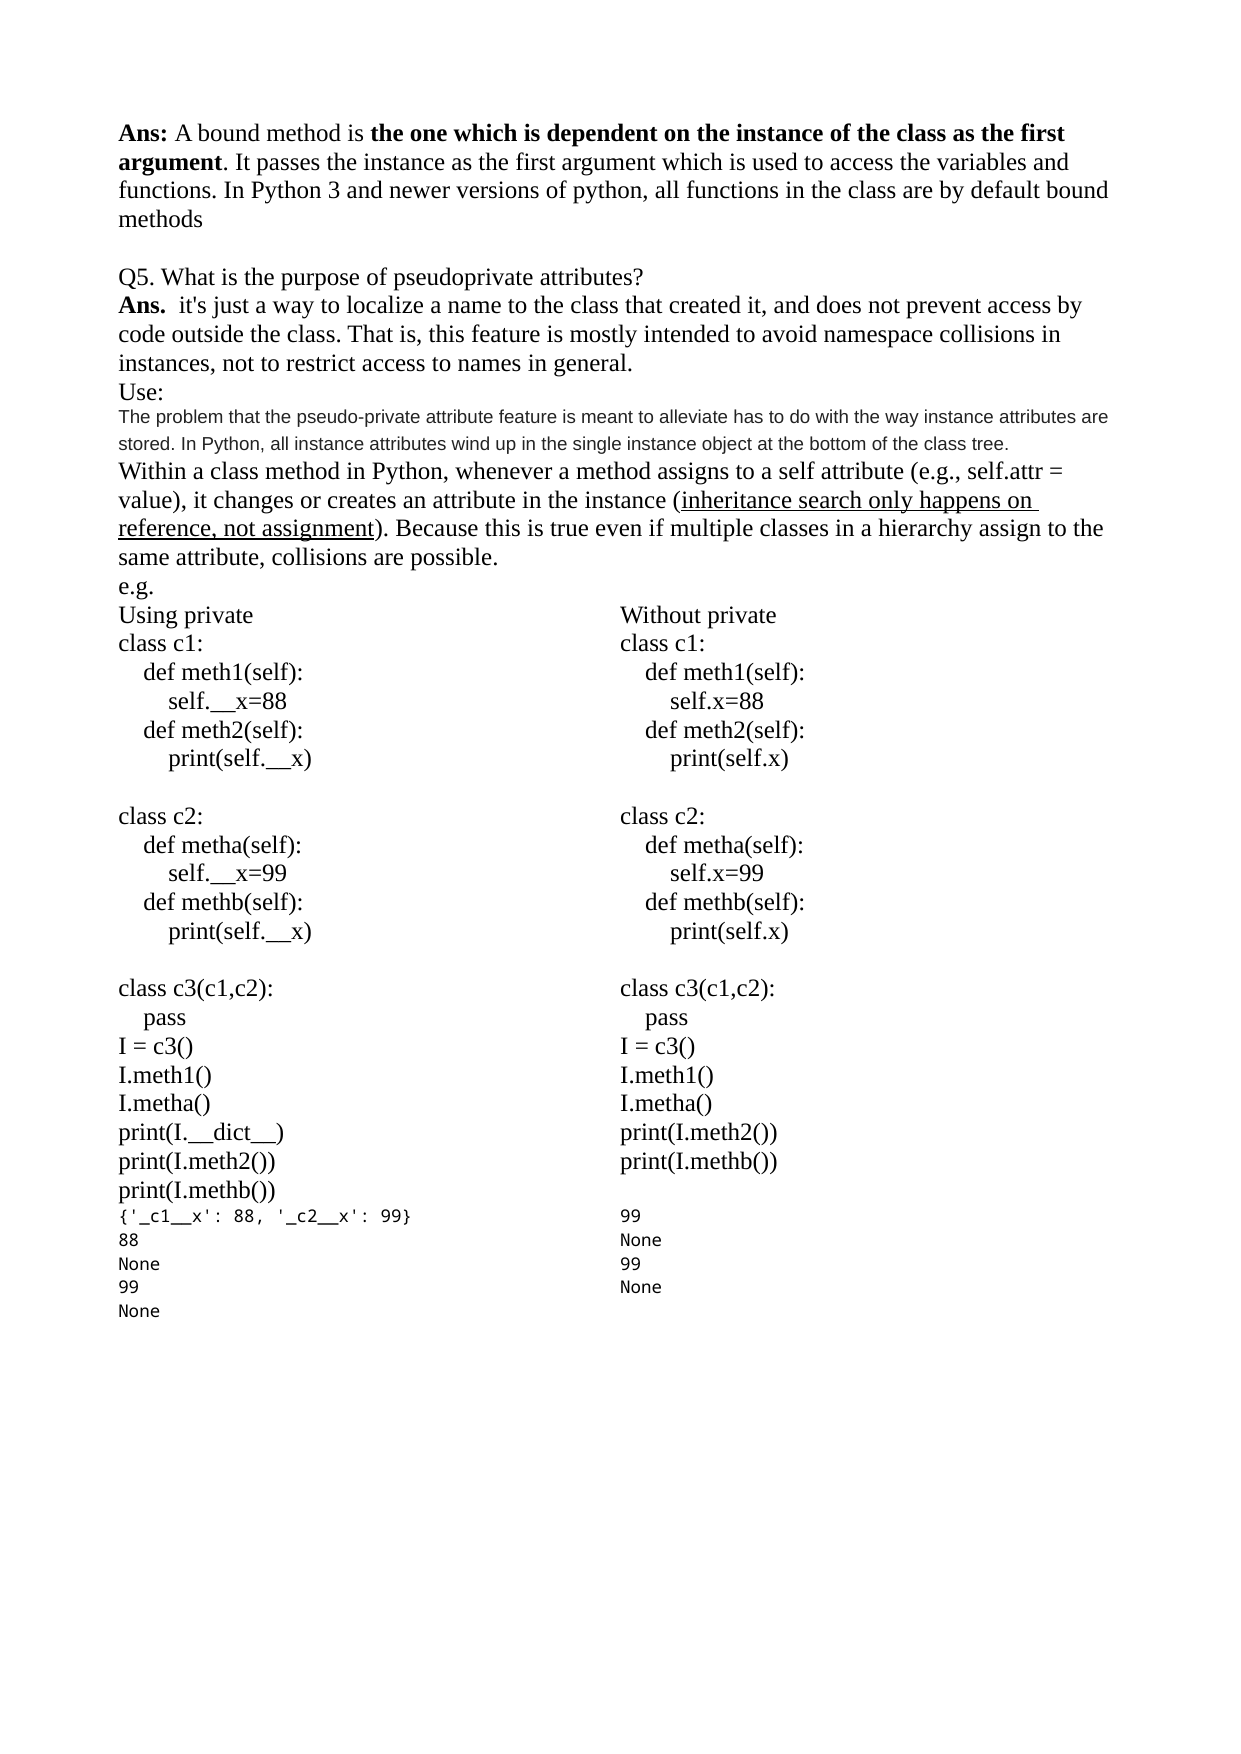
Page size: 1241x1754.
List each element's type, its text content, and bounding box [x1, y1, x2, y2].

text The problem that the pseudo-private attribute feature is meant to alleviate has to do with the way instance attributes are stored. In Python, all instance attributes wind up in the single instance object at the bottom of the class tree. [118, 406, 1122, 456]
text Use: [118, 377, 1122, 406]
table_cell class c1: def meth1(self): self.__x=88 def meth2(self): print(self.__x) class c2: def metha(self): self.__x=99 def methb(self): print(self.__x) class c3(c1,c2): pass I = c3() I.meth1() I.metha() print(I.__dict__) print(I.meth2()) print(I.methb()) [118, 629, 620, 1203]
table_cell 99 None 99 None [620, 1299, 1122, 1351]
text e.g. [118, 571, 1122, 600]
table_cell {'_c1__x': 88, '_c2__x': 99} 88 None 99 None [118, 1323, 620, 1351]
table_header Using private [118, 600, 620, 628]
text Within a class method in Python, whenever a method assigns to a self attribute (e.g., self.attr = value), it changes or creates an attribute in the instance (inheritance search only happens on reference, not assignment). Because this is true even if multiple classes in a hierarchy assign to the same attribute, collisions are possible. [118, 456, 1122, 571]
table_cell {'_c1__x': 88, '_c2__x': 99} 88 None 99 None [118, 1204, 620, 1227]
text Ans: A bound method is the one which is dependent on the instance of the class as the first argument. It passes the instance as the first argument which is used to access the variables and functions. In Python 3 and newer versions of python, all functions in the class are by default bound methods [118, 118, 1122, 233]
table_cell 99 None 99 None [620, 1204, 1122, 1227]
table_cell class c1: def meth1(self): self.x=88 def meth2(self): print(self.x) class c2: def metha(self): self.x=99 def methb(self): print(self.x) class c3(c1,c2): pass I = c3() I.meth1() I.metha() print(I.meth2()) print(I.methb()) [620, 629, 1122, 1203]
text Q5. What is the purpose of pseudoprivate attributes? [118, 262, 1122, 291]
table_header Without private [620, 600, 1122, 628]
text Ans. it's just a way to localize a name to the class that created it, and does not prevent access by code outside the class. That is, this feature is mostly intended to avoid namespace collisions in instances, not to restrict access to names in general. [118, 291, 1122, 377]
